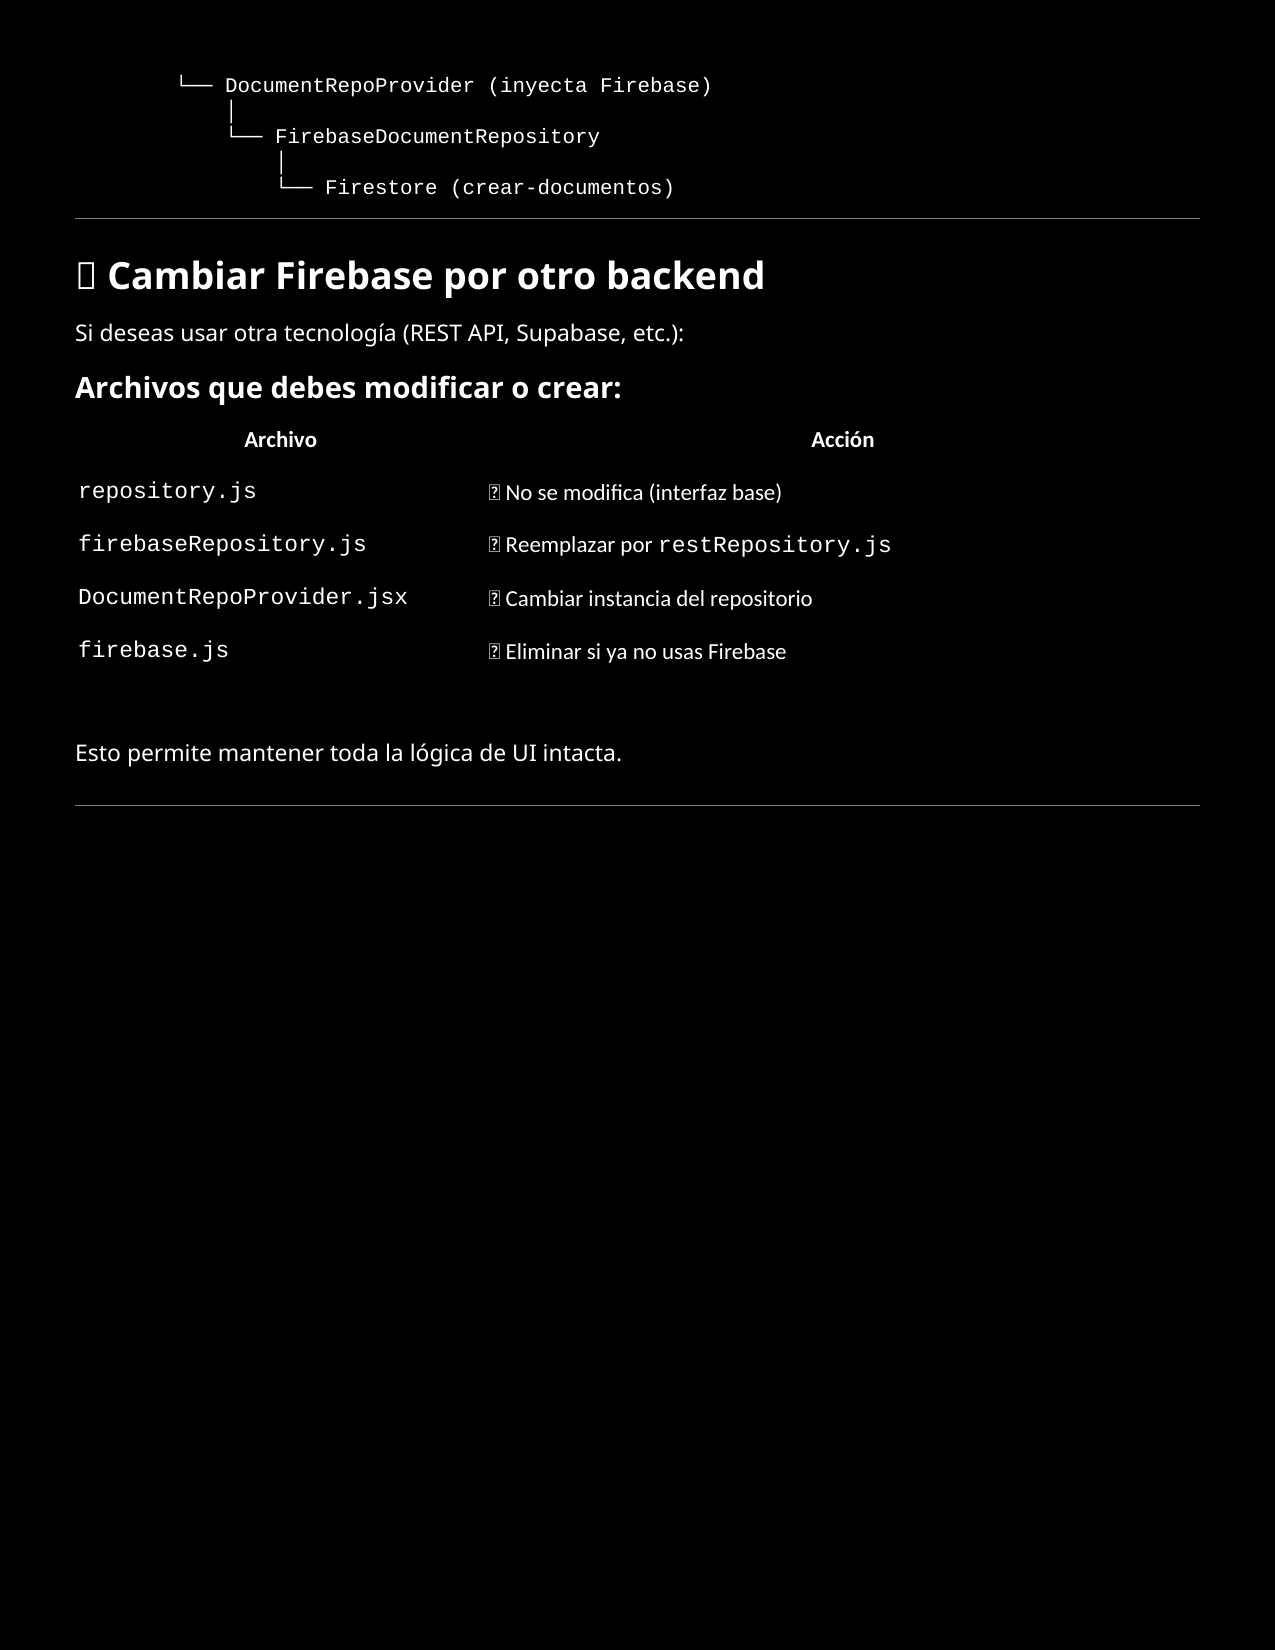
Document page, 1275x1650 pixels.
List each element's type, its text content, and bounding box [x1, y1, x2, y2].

table_cell firebase.js [75, 634, 486, 687]
table_cell ❌ No se modifica (interfaz base) [486, 475, 1200, 528]
table_header Archivo [75, 423, 486, 475]
table_cell repository.js [75, 475, 486, 528]
table_header Acción [486, 423, 1200, 475]
table_cell 🔁 Cambiar instancia del repositorio [486, 581, 1200, 634]
text Esto permite mantener toda la lógica de UI intacta. [75, 737, 1200, 768]
text │ [75, 101, 1200, 124]
text │ [75, 152, 1200, 175]
text Si deseas usar otra tecnología (REST API, Supabase, etc.): [75, 317, 1200, 348]
text └── Firestore (crear-documentos) [75, 177, 1200, 201]
table_cell DocumentRepoProvider.jsx [75, 581, 486, 634]
text └── FirebaseDocumentRepository [75, 126, 1200, 150]
subtitle Archivos que debes modificar o crear: [75, 367, 1200, 407]
subtitle 🧩 Cambiar Firebase por otro backend [75, 249, 1200, 300]
text └── DocumentRepoProvider (inyecta Firebase) [75, 75, 1200, 99]
table_cell ❌ Eliminar si ya no usas Firebase [486, 634, 1200, 687]
table_cell 🔁 Reemplazar por restRepository.js [486, 528, 1200, 581]
table_cell firebaseRepository.js [75, 528, 486, 581]
